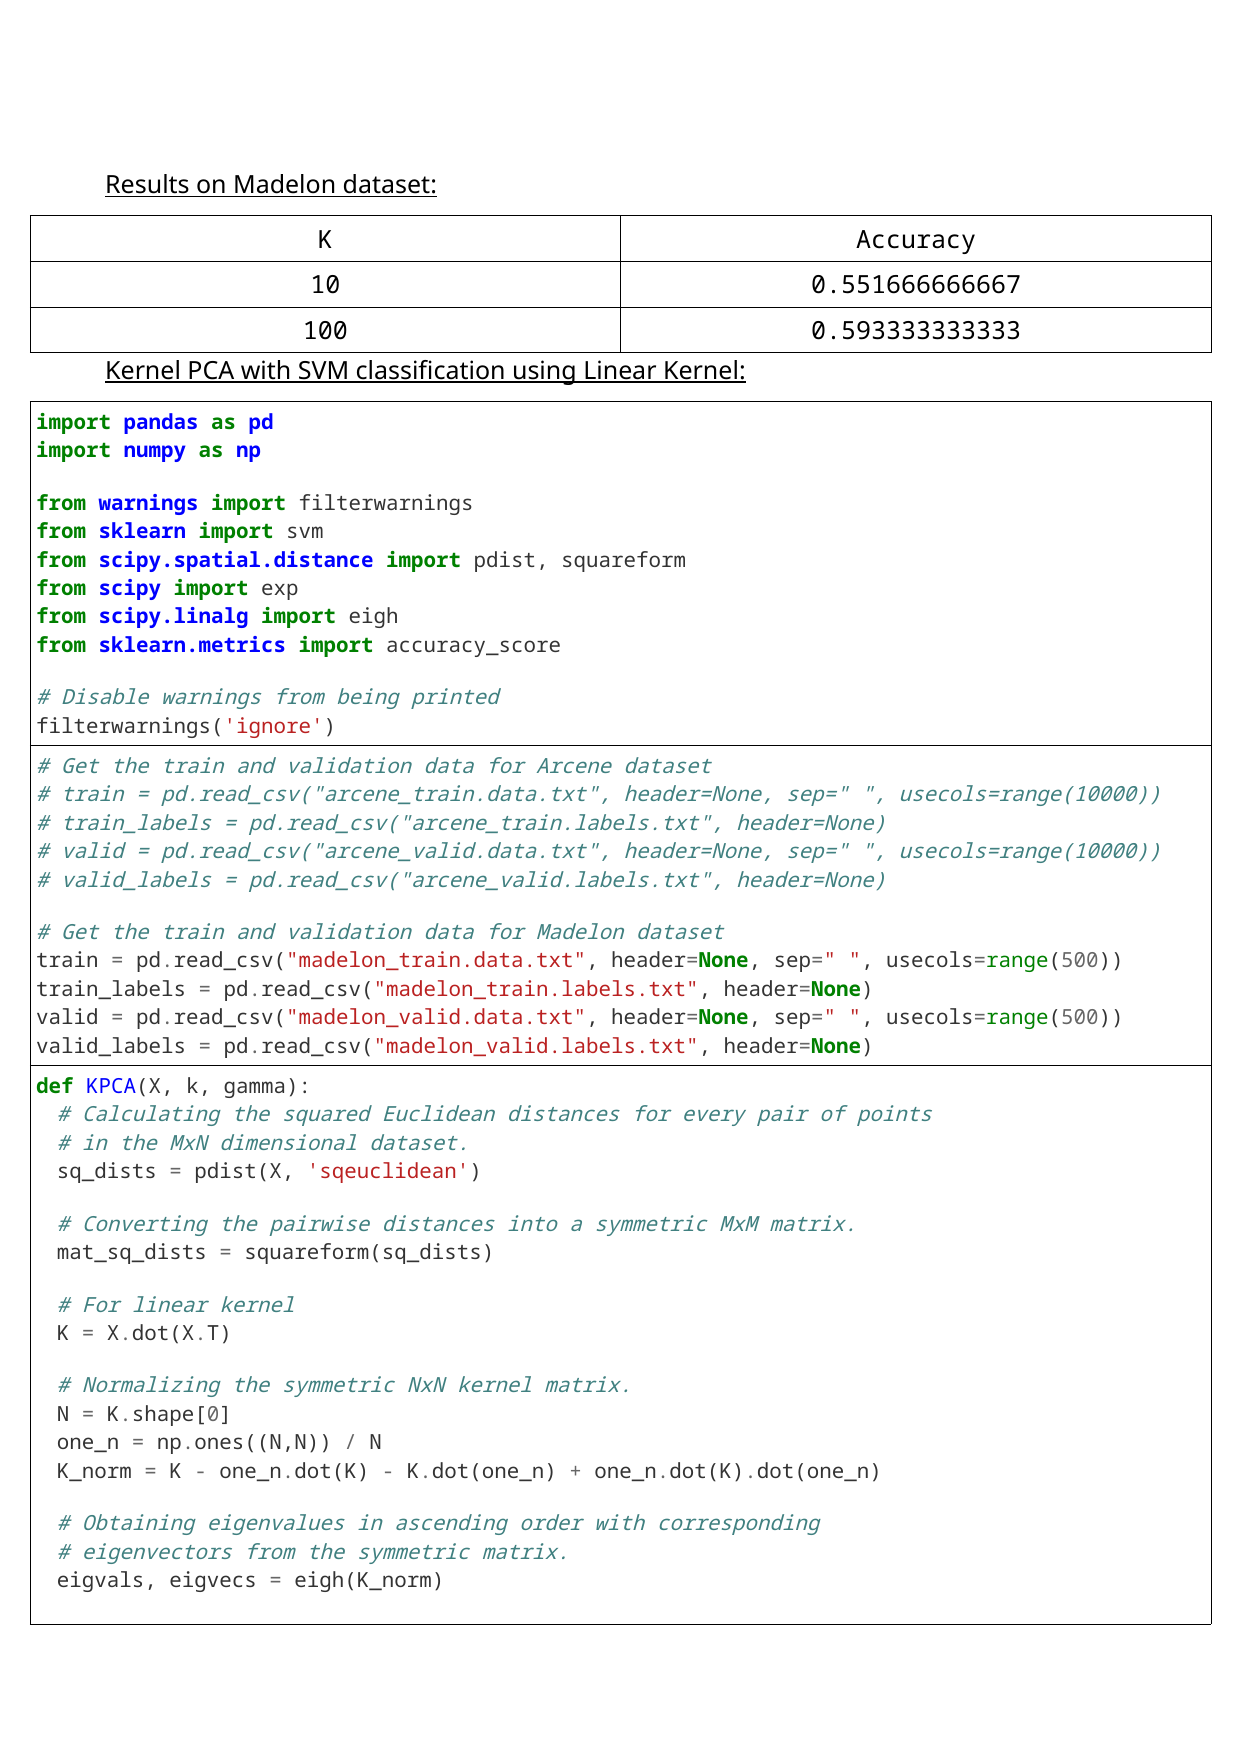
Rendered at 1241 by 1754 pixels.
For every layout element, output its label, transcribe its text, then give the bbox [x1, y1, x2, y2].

table_cell 0.551666666667 [621, 262, 1211, 307]
table_header Accuracy [621, 216, 1211, 261]
table_cell 10 [31, 262, 620, 307]
table_header import pandas as pd import numpy as np from warnings import filterwarnings from sklearn import svm from scipy.spatial.distance import pdist, squareform from scipy import exp from scipy.linalg import eigh from sklearn.metrics import accuracy_score # Disable warnings from being printed filterwarnings('ignore') [31, 402, 1211, 745]
table_cell def KPCA(X, k, gamma): # Calculating the squared Euclidean distances for every pair of points # in the MxN dimensional dataset. sq_dists = pdist(X, 'sqeuclidean') # Converting the pairwise distances into a symmetric MxM matrix. mat_sq_dists = squareform(sq_dists) # For linear kernel K = X.dot(X.T) # Normalizing the symmetric NxN kernel matrix. N = K.shape[0] one_n = np.ones((N,N)) / N K_norm = K - one_n.dot(K) - K.dot(one_n) + one_n.dot(K).dot(one_n) # Obtaining eigenvalues in ascending order with corresponding # eigenvectors from the symmetric matrix. eigvals, eigvecs = eigh(K_norm) [31, 1066, 1211, 1623]
table_cell 0.593333333333 [621, 308, 1211, 352]
table_cell 100 [31, 308, 620, 352]
list Kernel PCA with SVM classification using Linear Kernel: [67, 353, 1211, 386]
table_header K [31, 216, 620, 261]
table_cell # Get the train and validation data for Arcene dataset # train = pd.read_csv("arcene_train.data.txt", header=None, sep=" ", usecols=range(10000)) # train_labels = pd.read_csv("arcene_train.labels.txt", header=None) # valid = pd.read_csv("arcene_valid.data.txt", header=None, sep=" ", usecols=range(10000)) # valid_labels = pd.read_csv("arcene_valid.labels.txt", header=None) # Get the train and validation data for Madelon dataset train = pd.read_csv("madelon_train.data.txt", header=None, sep=" ", usecols=range(500)) train_labels = pd.read_csv("madelon_train.labels.txt", header=None) valid = pd.read_csv("madelon_valid.data.txt", header=None, sep=" ", usecols=range(500)) valid_labels = pd.read_csv("madelon_valid.labels.txt", header=None) [31, 746, 1211, 1065]
list Results on Madelon dataset: [67, 167, 1211, 201]
